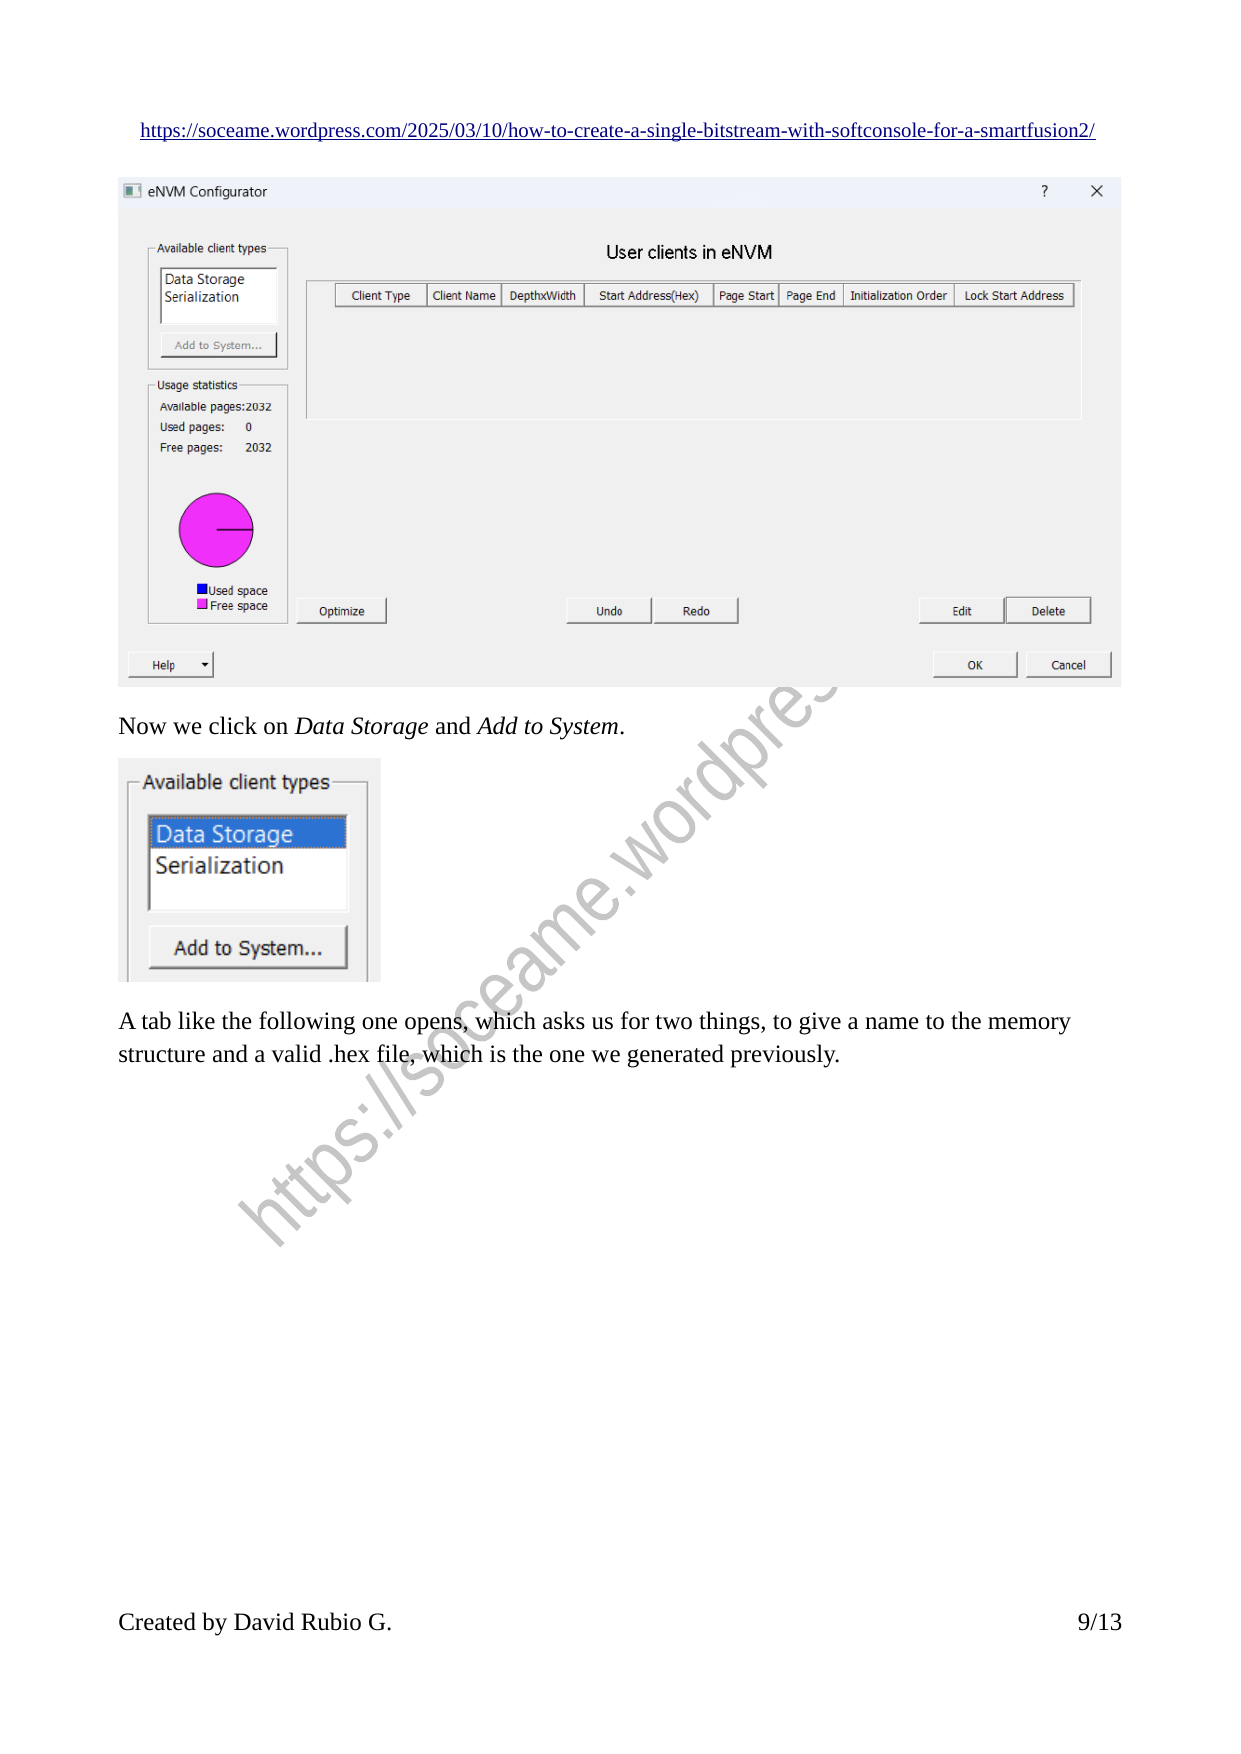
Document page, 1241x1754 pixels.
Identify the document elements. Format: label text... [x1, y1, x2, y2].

text Now we click on Data Storage and Add to System. [118, 711, 767, 739]
text [761, 711, 1122, 739]
picture [118, 758, 381, 982]
text A tab like the following one opens, which asks us for two things, to give a name to the memory structure and a valid .hex file, which is the one we generated previously. [118, 1006, 1122, 1068]
picture [118, 177, 1122, 687]
